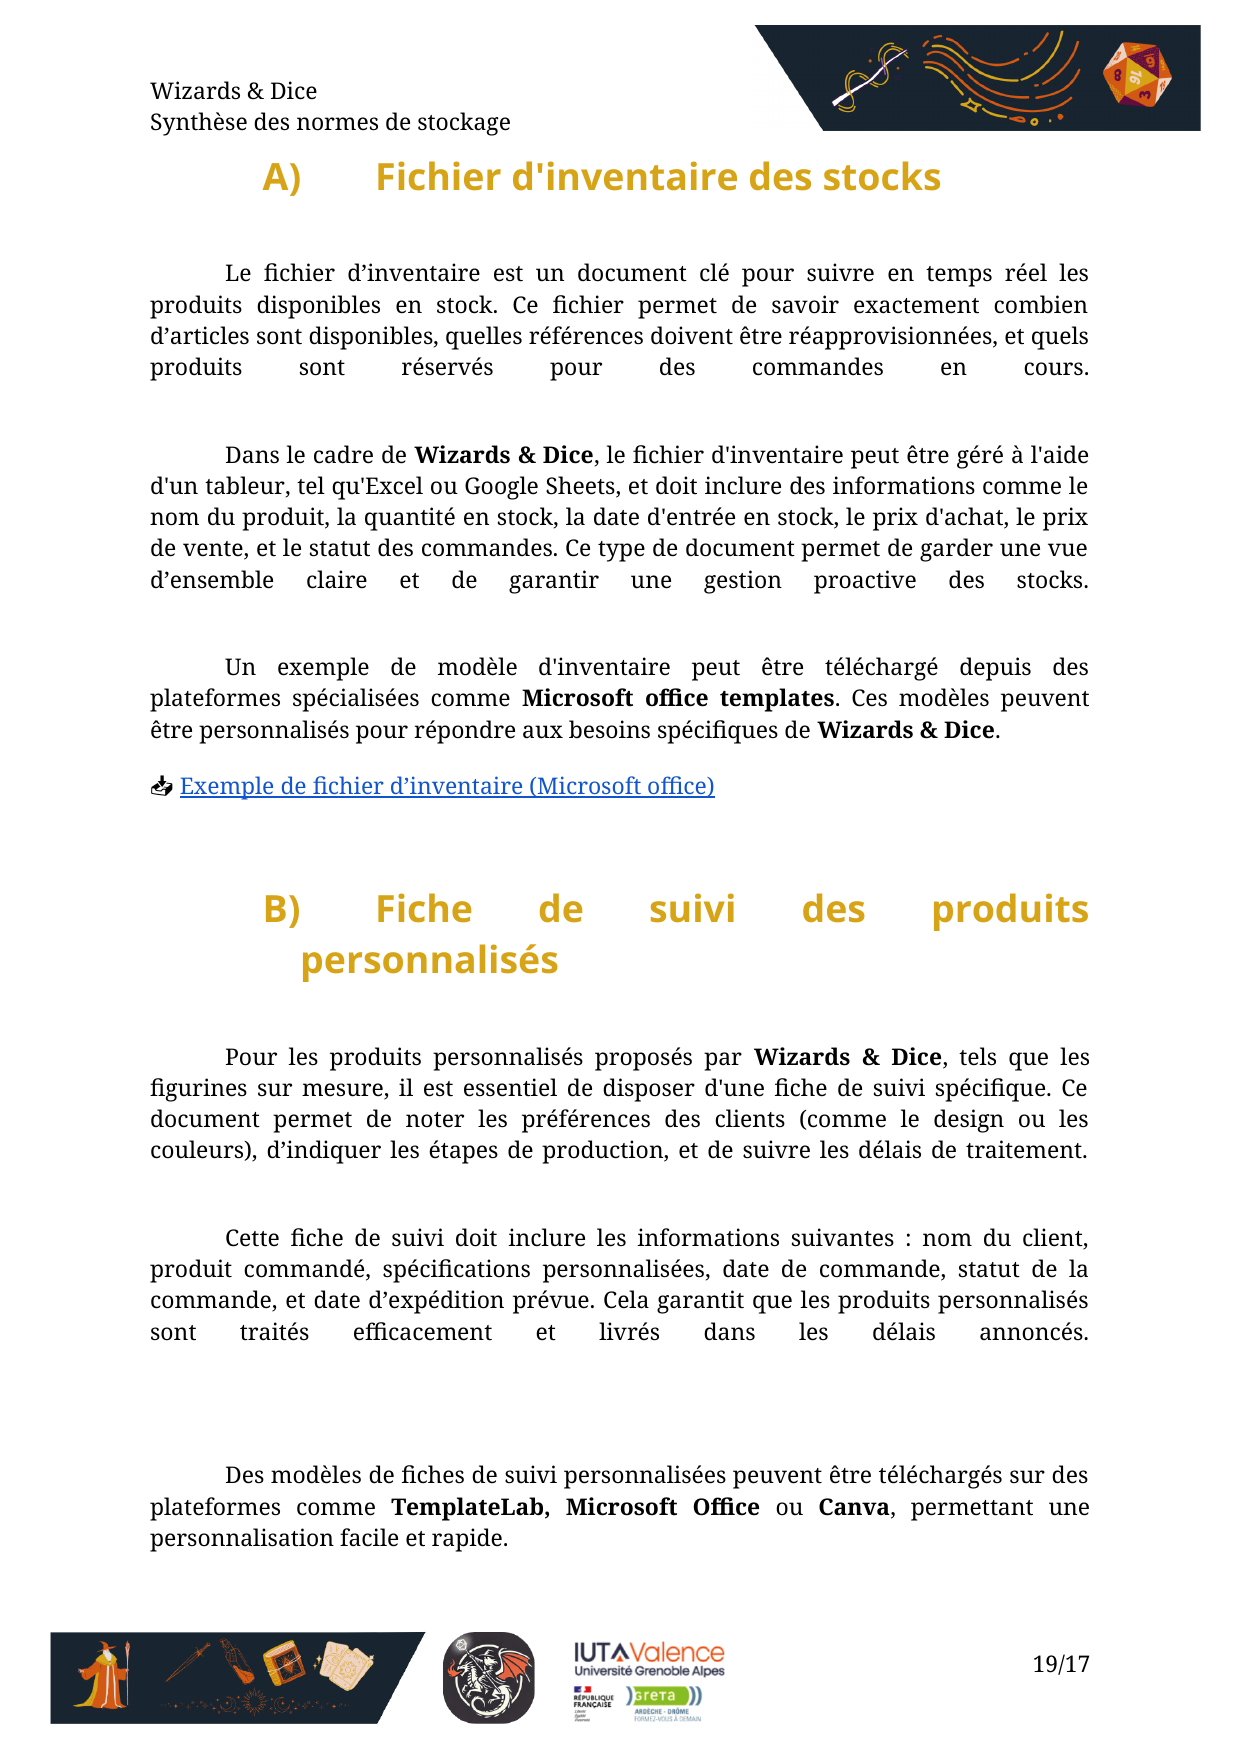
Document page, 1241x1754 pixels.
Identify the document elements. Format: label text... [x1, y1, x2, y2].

text Cette fiche de suivi doit inclure les informations suivantes : nom du client, produit commandé, spécifications personnalisées, date de commande, statut de la commande, et date d’expédition prévue. Cela garantit que les produits personnalisés sont traités efficacement et livrés dans les délais annoncés. [150, 1222, 1090, 1378]
text Le fichier d’inventaire est un document clé pour suivre en temps réel les produits disponibles en stock. Ce fichier permet de savoir exactement combien d’articles sont disponibles, quelles références doivent être réapprovisionnées, et quels produits sont réservés pour des commandes en cours. [150, 257, 1090, 413]
text 📥 Exemple de fichier d’inventaire (Microsoft office) [150, 770, 1090, 801]
subtitle Fichier d'inventaire des stocks [262, 150, 1090, 201]
subtitle Fiche de suivi des produits personnalisés [262, 882, 1090, 984]
text Des modèles de fiches de suivi personnalisées peuvent être téléchargés sur des plateformes comme TemplateLab, Microsoft Office ou Canva, permettant une personnalisation facile et rapide. [150, 1459, 1090, 1553]
picture [748, 25, 1214, 132]
text Dans le cadre de Wizards & Dice, le fichier d'inventaire peut être géré à l'aide d'un tableur, tel qu'Excel ou Google Sheets, et doit inclure des informations comme le nom du produit, la quantité en stock, la date d'entrée en stock, le prix d'achat, le prix de vente, et le statut des commandes. Ce type de document permet de garder une vue d’ensemble claire et de garantir une gestion proactive des stocks. [150, 438, 1090, 626]
text Pour les produits personnalisés proposés par Wizards & Dice, tels que les figurines sur mesure, il est essentiel de disposer d'une fiche de suivi spécifique. Ce document permet de noter les préférences des clients (comme le design ou les couleurs), d’indiquer les étapes de production, et de suivre les délais de traitement. [150, 1041, 1090, 1197]
text Un exemple de modèle d'inventaire peut être téléchargé depuis des plateformes spécialisées comme Microsoft office templates. Ces modèles peuvent être personnalisés pour répondre aux besoins spécifiques de Wizards & Dice. [150, 651, 1090, 745]
picture [42, 1628, 749, 1733]
